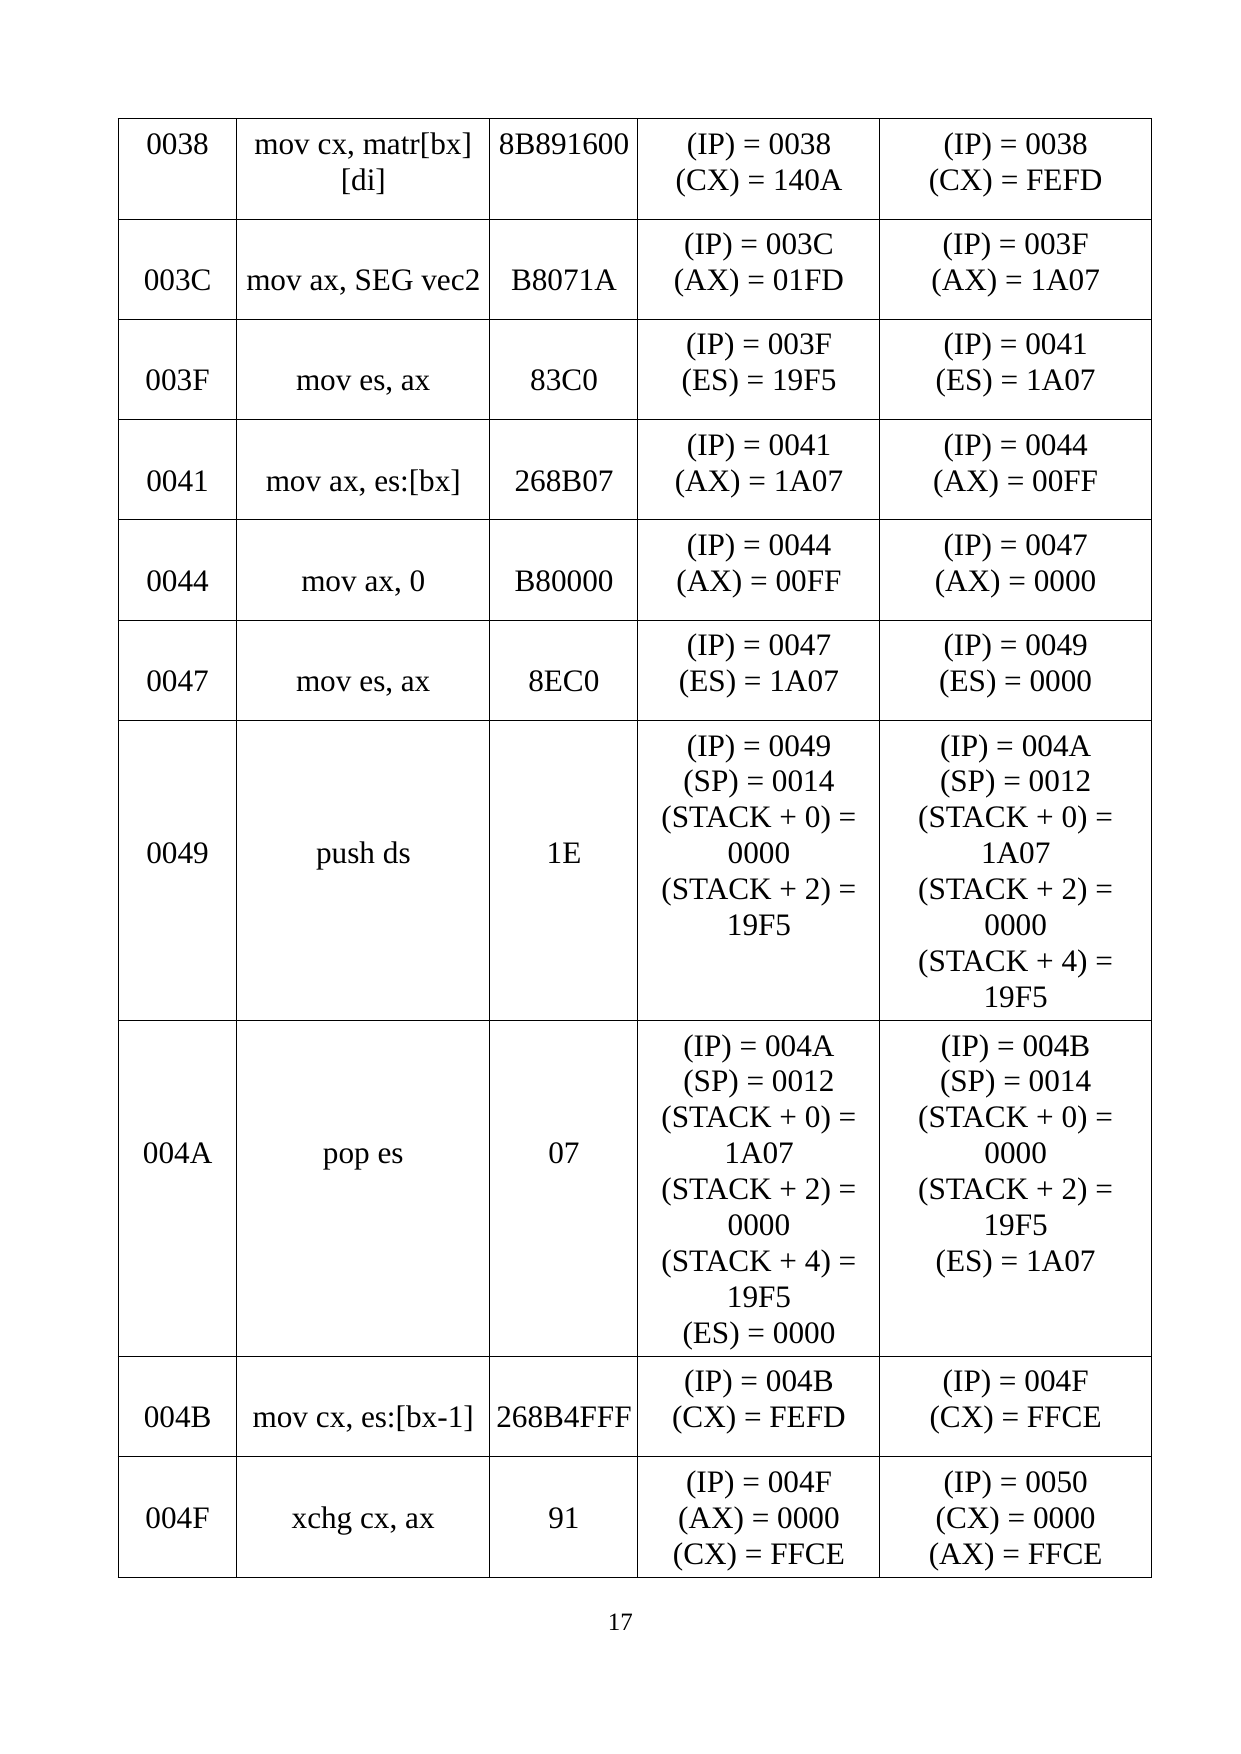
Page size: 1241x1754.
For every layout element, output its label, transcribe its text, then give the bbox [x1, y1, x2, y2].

table_cell (IP) = 004B (SP) = 0014 (STACK + 0) = 0000 (STACK + 2) = 19F5 (ES) = 1A07 [880, 1021, 1151, 1356]
table_cell (IP) = 0041 (ES) = 1A07 [880, 320, 1151, 419]
table_cell mov ax, SEG vec2 [237, 220, 489, 319]
table_cell 1E [490, 721, 637, 1020]
table_cell (IP) = 0049 (ES) = 0000 [880, 621, 1151, 720]
table_cell mov es, ax [237, 320, 489, 419]
table_cell 0047 [119, 621, 236, 720]
table_cell (IP) = 0047 (AX) = 0000 [880, 520, 1151, 620]
table_cell mov cx, es:[bx-1] [237, 1357, 489, 1456]
table_cell 0038 [119, 119, 236, 218]
table_cell 83C0 [490, 320, 637, 419]
table_cell (IP) = 003F (AX) = 1A07 [880, 220, 1151, 319]
table_cell 07 [490, 1021, 637, 1356]
table_cell push ds [237, 721, 489, 1020]
table_cell (IP) = 0041 (AX) = 1A07 [638, 420, 879, 519]
table_cell (IP) = 0050 (CX) = 0000 (AX) = FFCE [880, 1457, 1151, 1577]
table_cell (IP) = 004A (SP) = 0012 (STACK + 0) = 1A07 (STACK + 2) = 0000 (STACK + 4) = 19F5 [880, 721, 1151, 1020]
table_cell (IP) = 004F (AX) = 0000 (CX) = FFCE [638, 1457, 879, 1577]
table_cell xchg cx, ax [237, 1457, 489, 1577]
table_cell (IP) = 004F (CX) = FFCE [880, 1357, 1151, 1456]
table_cell (IP) = 0049 (SP) = 0014 (STACK + 0) = 0000 (STACK + 2) = 19F5 [638, 721, 879, 1020]
table_cell (IP) = 0038 (CX) = FEFD [880, 119, 1151, 218]
table_cell pop es [237, 1021, 489, 1356]
table_cell (IP) = 003F (ES) = 19F5 [638, 320, 879, 419]
table_cell 003C [119, 220, 236, 319]
table_cell (IP) = 004B (CX) = FEFD [638, 1357, 879, 1456]
table_cell 004B [119, 1357, 236, 1456]
table_cell 004A [119, 1021, 236, 1356]
table_cell (IP) = 0038 (CX) = 140A [638, 119, 879, 218]
table_cell 268B4FFF [490, 1357, 637, 1456]
table_cell B8071A [490, 220, 637, 319]
table_cell 004F [119, 1457, 236, 1577]
table_cell 003F [119, 320, 236, 419]
table_cell mov ax, es:[bx] [237, 420, 489, 519]
table_cell 0044 [119, 520, 236, 620]
table_cell 8EC0 [490, 621, 637, 720]
table_cell mov ax, 0 [237, 520, 489, 620]
table_cell (IP) = 0044 (AX) = 00FF [880, 420, 1151, 519]
table_cell 8B891600 [490, 119, 637, 218]
table_cell 91 [490, 1457, 637, 1577]
table_cell 0041 [119, 420, 236, 519]
table_cell 0049 [119, 721, 236, 1020]
table_cell mov cx, matr[bx][di] [237, 119, 489, 218]
table_cell (IP) = 004A (SP) = 0012 (STACK + 0) = 1A07 (STACK + 2) = 0000 (STACK + 4) = 19F5 (ES) = 0000 [638, 1021, 879, 1356]
table_cell (IP) = 003C (AX) = 01FD [638, 220, 879, 319]
table_cell mov es, ax [237, 621, 489, 720]
table_cell 268B07 [490, 420, 637, 519]
table_cell (IP) = 0047 (ES) = 1A07 [638, 621, 879, 720]
table_cell B80000 [490, 520, 637, 620]
table_cell (IP) = 0044 (AX) = 00FF [638, 520, 879, 620]
